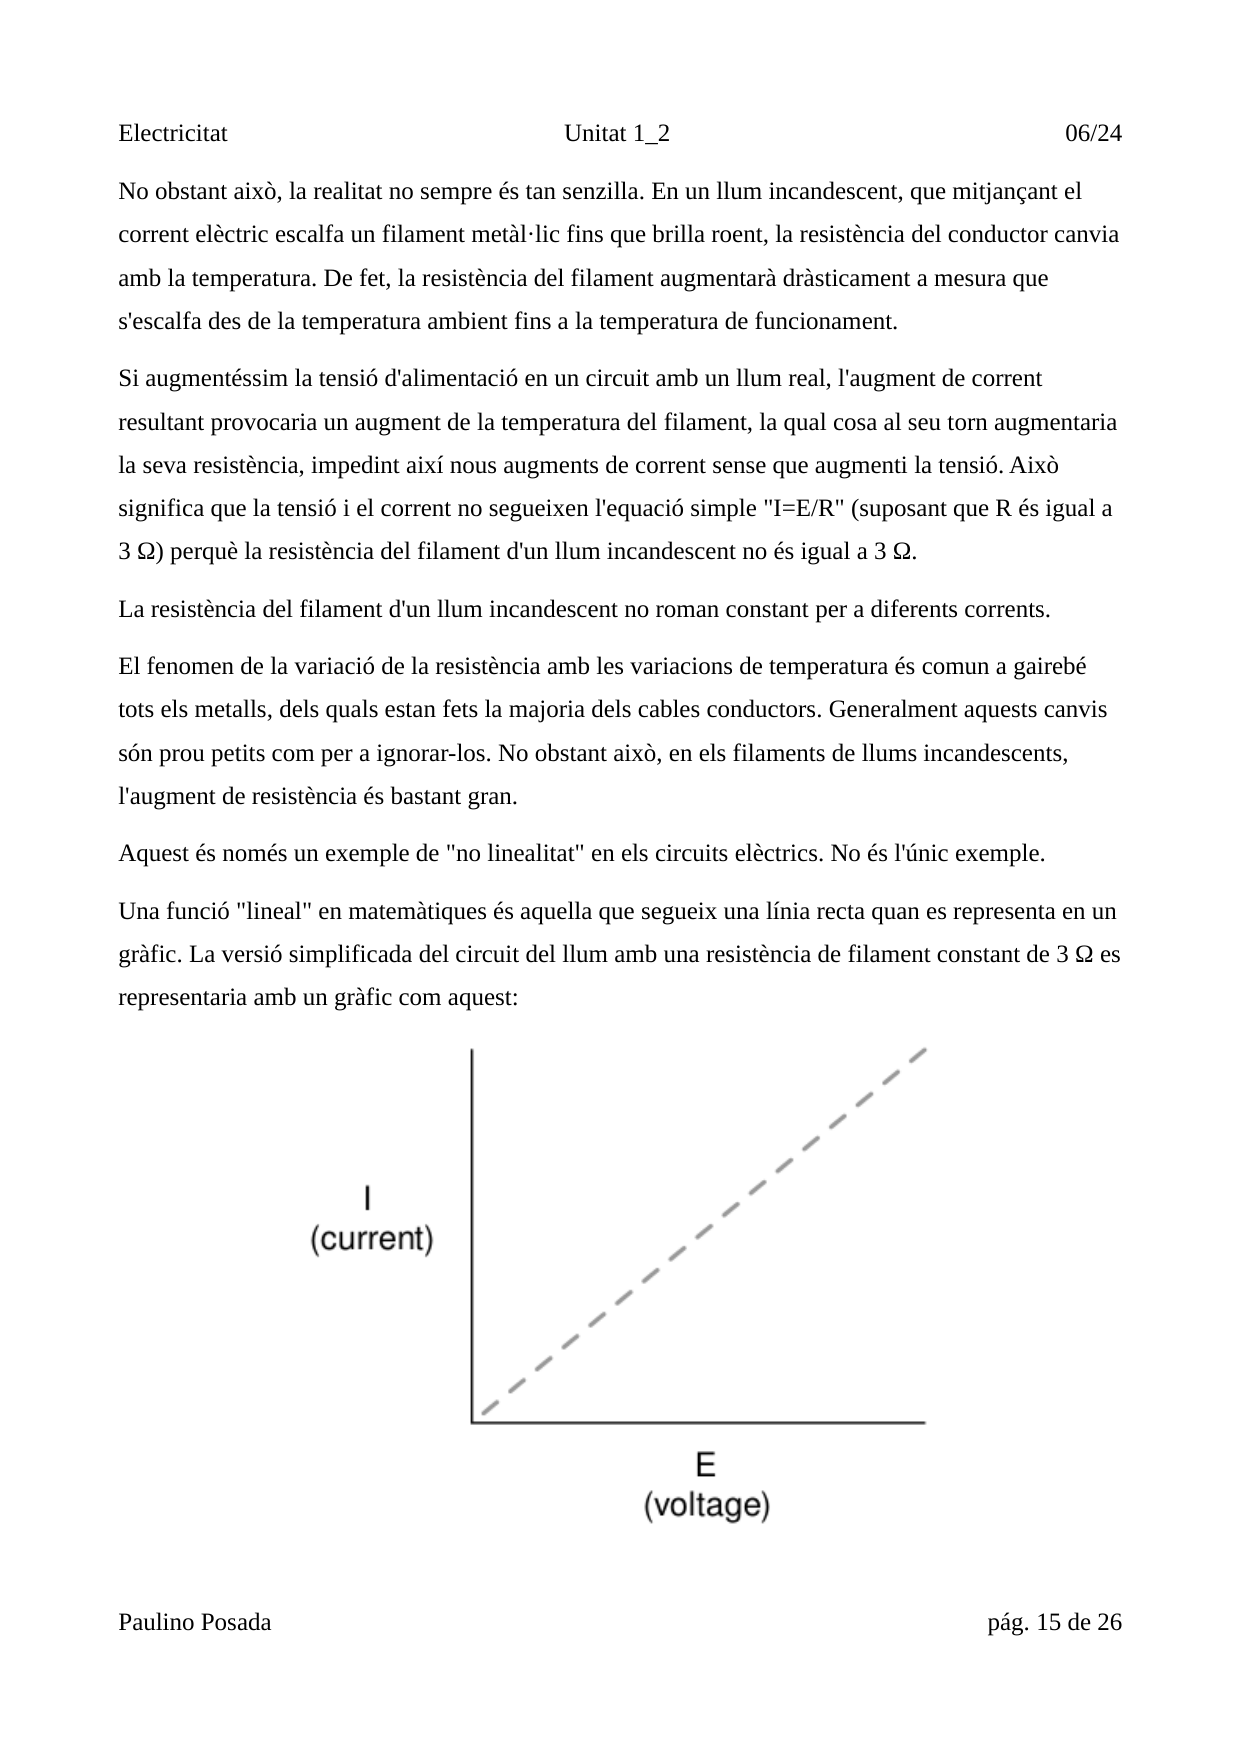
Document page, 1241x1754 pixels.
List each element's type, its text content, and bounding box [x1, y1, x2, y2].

text Una funció "lineal" en matemàtiques és aquella que segueix una línia recta quan es representa en un gràfic. La versió simplificada del circuit del llum amb una resistència de filament constant de 3 Ω es representaria amb un gràfic com aquest: [118, 896, 1122, 1011]
text El fenomen de la variació de la resistència amb les variacions de temperatura és comun a gairebé tots els metalls, dels quals estan fets la majoria dels cables conductors. Generalment aquests canvis són prou petits com per a ignorar-los. No obstant això, en els filaments de llums incandescents, l'augment de resistència és bastant gran. [118, 651, 1122, 809]
text No obstant això, la realitat no sempre és tan senzilla. En un llum incandescent, que mitjançant el corrent elèctric escalfa un filament metàl·lic fins que brilla roent, la resistència del conductor canvia amb la temperatura. De fet, la resistència del filament augmentarà dràsticament a mesura que s'escalfa des de la temperatura ambient fins a la temperatura de funcionament. [118, 176, 1122, 334]
text Aquest és només un exemple de "no linealitat" en els circuits elèctrics. No és l'únic exemple. [118, 838, 1122, 867]
picture [305, 1038, 935, 1533]
text La resistència del filament d'un llum incandescent no roman constant per a diferents corrents. [118, 594, 1122, 622]
text Si augmentéssim la tensió d'alimentació en un circuit amb un llum real, l'augment de corrent resultant provocaria un augment de la temperatura del filament, la qual cosa al seu torn augmentaria la seva resistència, impedint així nous augments de corrent sense que augmenti la tensió. Això significa que la tensió i el corrent no segueixen l'equació simple "I=E/R" (suposant que R és igual a 3 Ω) perquè la resistència del filament d'un llum incandescent no és igual a 3 Ω. [118, 363, 1122, 565]
